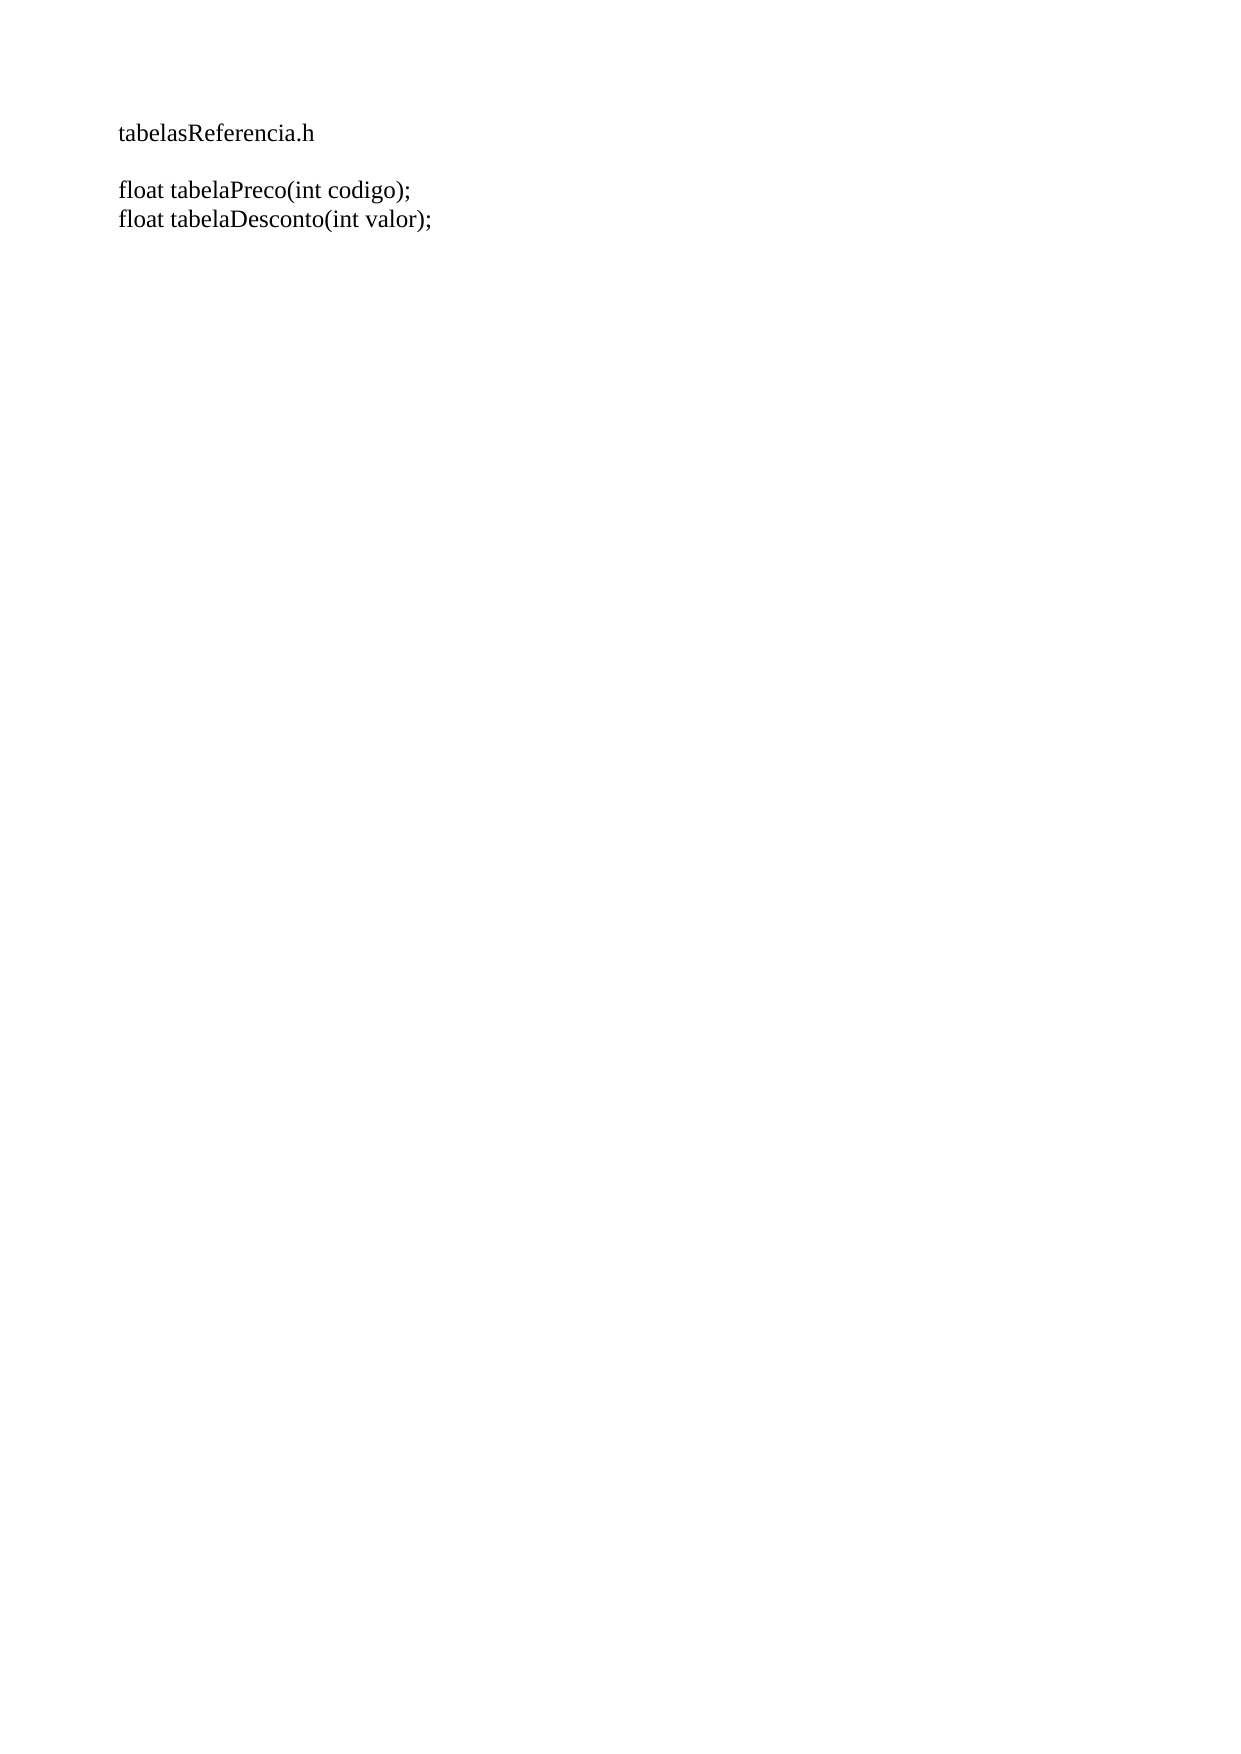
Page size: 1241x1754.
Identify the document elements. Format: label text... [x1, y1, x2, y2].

text tabelasReferencia.h [118, 118, 1122, 147]
text float tabelaPreco(int codigo); [118, 176, 1122, 204]
text float tabelaDesconto(int valor); [118, 204, 1122, 233]
